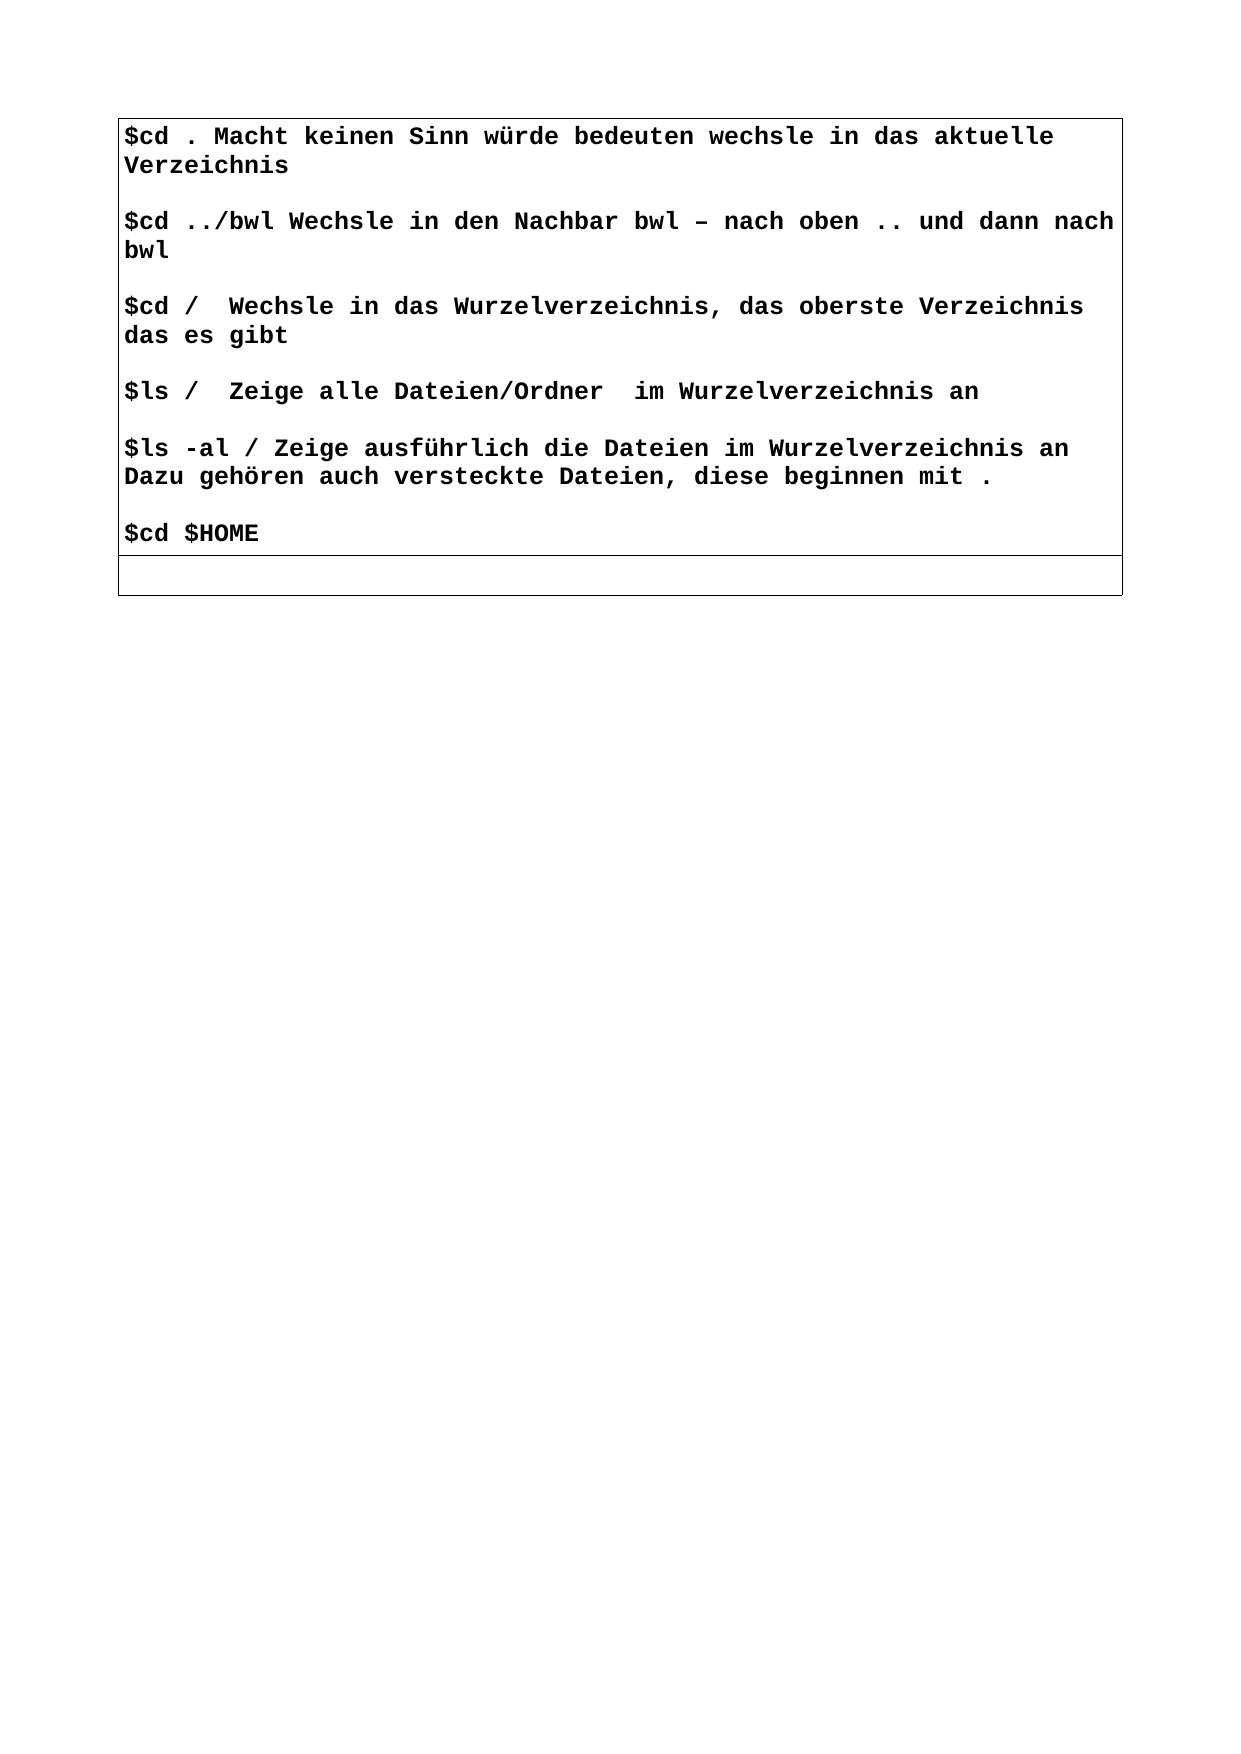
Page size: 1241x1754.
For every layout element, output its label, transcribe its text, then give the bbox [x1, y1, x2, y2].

table_cell $cd . Macht keinen Sinn würde bedeuten wechsle in das aktuelle Verzeichnis $cd ../bwl Wechsle in den Nachbar bwl – nach oben .. und dann nach bwl $cd / Wechsle in das Wurzelverzeichnis, das oberste Verzeichnis das es gibt $ls / Zeige alle Dateien/Ordner im Wurzelverzeichnis an $ls -al / Zeige ausführlich die Dateien im Wurzelverzeichnis an Dazu gehören auch versteckte Dateien, diese beginnen mit . $cd $HOME [119, 119, 1122, 555]
table_cell [119, 556, 1122, 595]
